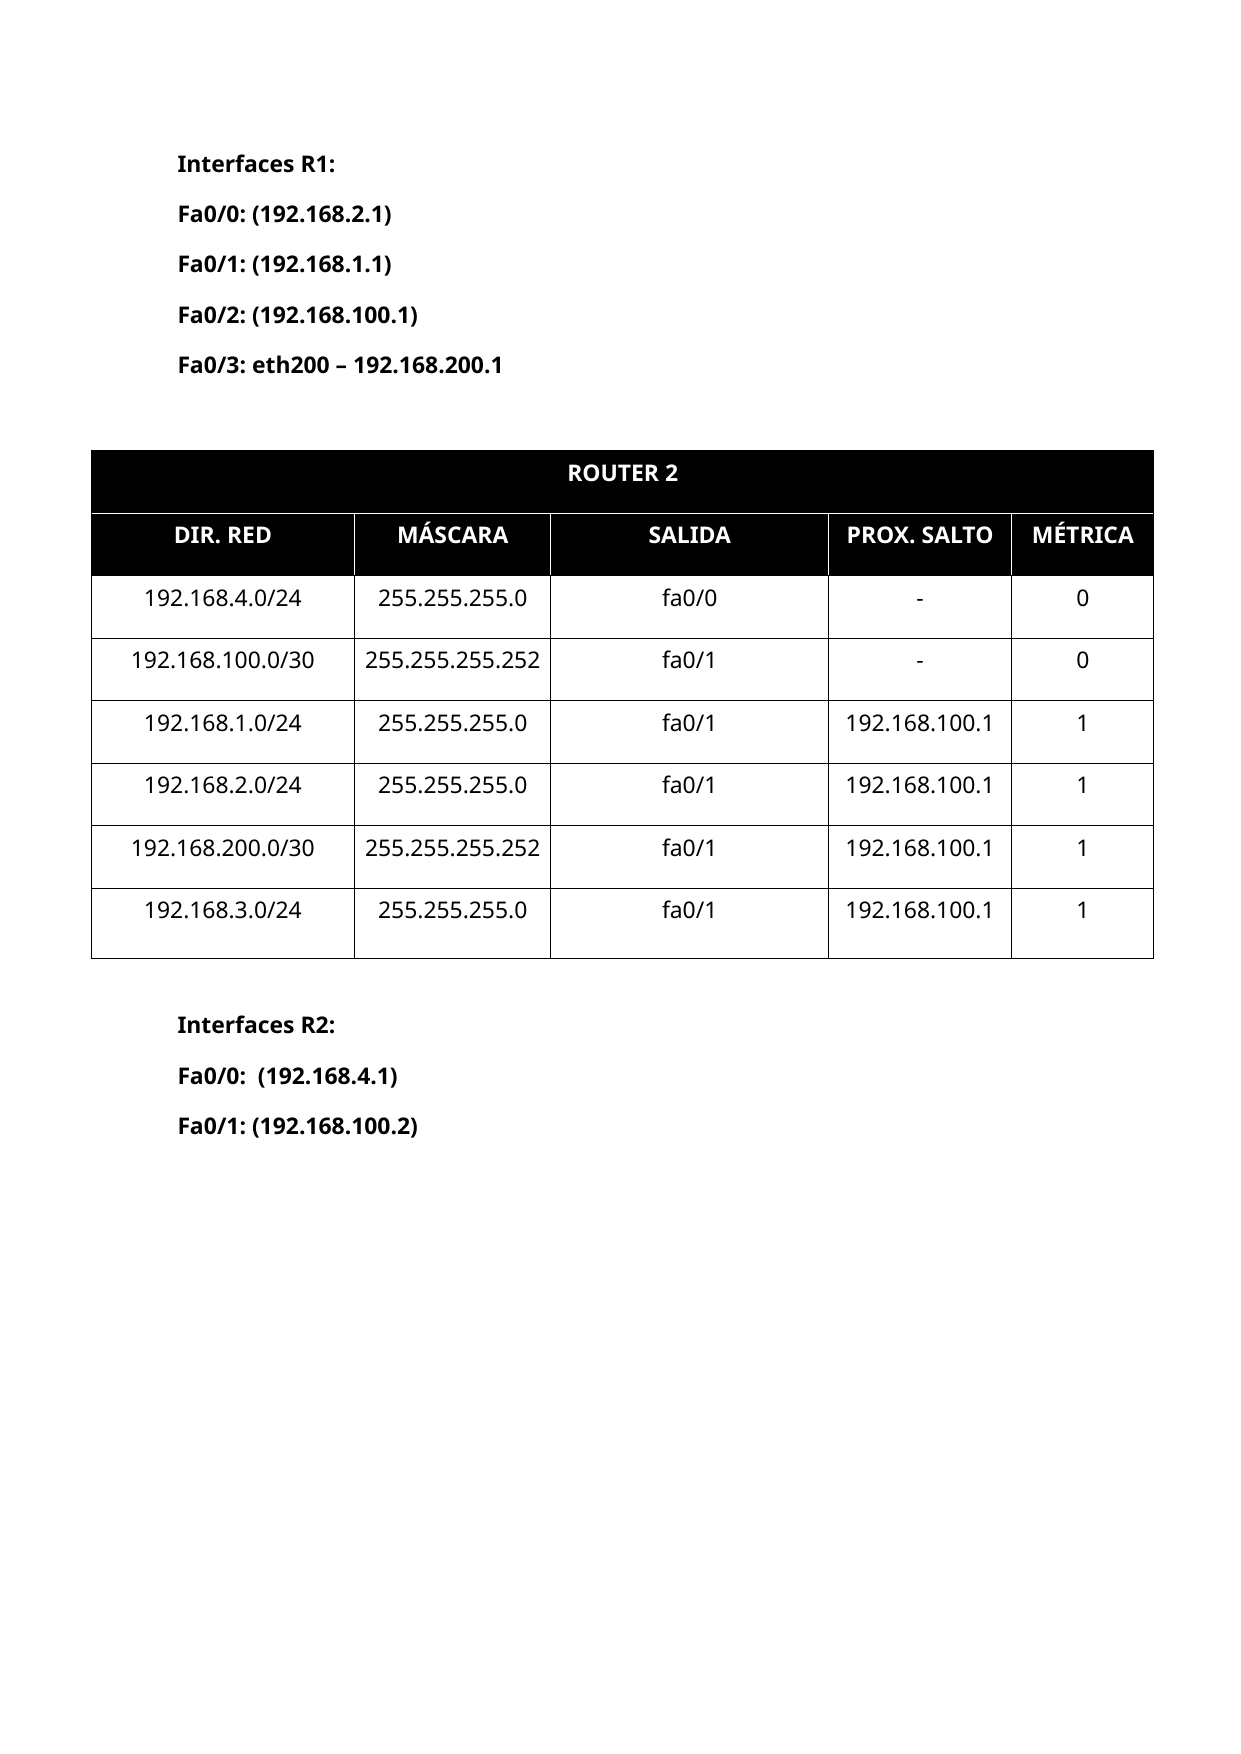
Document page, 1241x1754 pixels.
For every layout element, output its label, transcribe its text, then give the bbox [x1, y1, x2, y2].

table_cell 255.255.255.252 [355, 639, 550, 700]
table_cell 1 [1012, 701, 1153, 763]
table_cell fa0/0 [551, 576, 828, 638]
table_cell 255.255.255.0 [355, 576, 550, 638]
table_cell 1 [1012, 826, 1153, 888]
table_cell fa0/1 [551, 639, 828, 700]
text Fa0/0: (192.168.2.1) [177, 198, 1063, 229]
table_cell - [829, 639, 1011, 700]
table_cell SALIDA [551, 514, 828, 575]
table_cell 192.168.200.0/30 [92, 826, 354, 888]
text Fa0/0: (192.168.4.1) [177, 1060, 1063, 1091]
table_cell 0 [1012, 576, 1153, 638]
table_cell 192.168.2.0/24 [92, 764, 354, 825]
text Interfaces R1: [177, 148, 1063, 179]
table_cell - [829, 576, 1011, 638]
table_cell fa0/1 [551, 764, 828, 825]
table_cell 1 [1012, 764, 1153, 825]
table_cell 0 [1012, 639, 1153, 700]
table_cell 192.168.100.1 [829, 889, 1011, 958]
table_cell 192.168.3.0/24 [92, 889, 354, 958]
table_cell fa0/1 [551, 701, 828, 763]
table_cell 192.168.100.1 [829, 764, 1011, 825]
text Fa0/1: (192.168.100.2) [177, 1110, 1063, 1141]
table_cell fa0/1 [551, 826, 828, 888]
table_header ROUTER 2 [92, 451, 1153, 513]
text Interfaces R2: [177, 1009, 1063, 1041]
table_cell fa0/1 [551, 889, 828, 958]
table_cell 255.255.255.252 [355, 826, 550, 888]
text Fa0/3: eth200 – 192.168.200.1 [177, 349, 1063, 381]
text Fa0/2: (192.168.100.1) [177, 299, 1063, 330]
table_cell 192.168.100.0/30 [92, 639, 354, 700]
table_cell MÁSCARA [355, 514, 550, 575]
table_cell PROX. SALTO [829, 514, 1011, 575]
text Fa0/1: (192.168.1.1) [177, 248, 1063, 280]
table_cell 1 [1012, 889, 1153, 958]
table_cell 192.168.1.0/24 [92, 701, 354, 763]
table_cell 192.168.100.1 [829, 701, 1011, 763]
table_cell 255.255.255.0 [355, 889, 550, 958]
table_cell 192.168.100.1 [829, 826, 1011, 888]
table_cell 192.168.4.0/24 [92, 576, 354, 638]
table_cell 255.255.255.0 [355, 764, 550, 825]
table_cell 255.255.255.0 [355, 701, 550, 763]
table_cell DIR. RED [92, 514, 354, 575]
table_cell MÉTRICA [1012, 514, 1153, 575]
